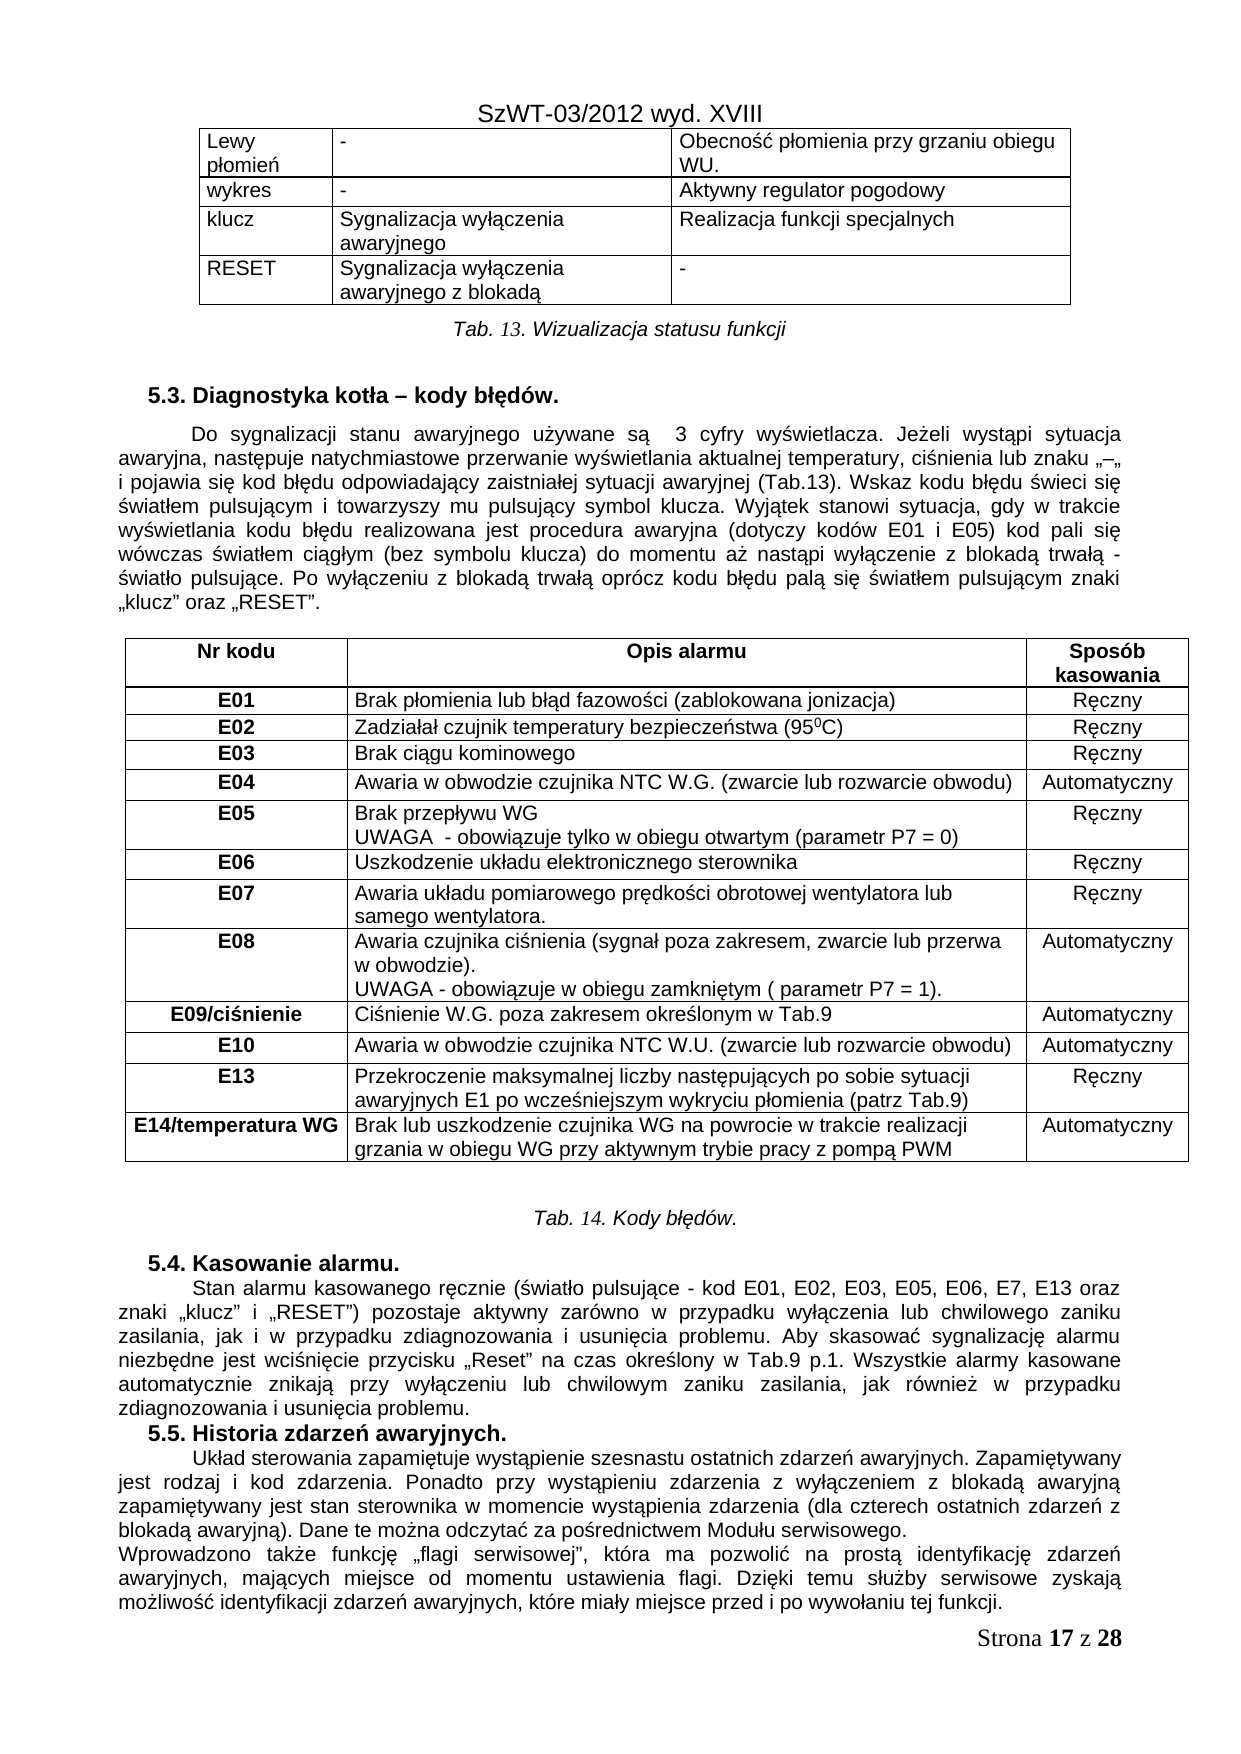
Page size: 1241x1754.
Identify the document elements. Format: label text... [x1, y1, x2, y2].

text Stan alarmu kasowanego ręcznie (światło pulsujące - kod E01, E02, E03, E05, E06, E7, E13 oraz znaki „klucz” i „RESET”) pozostaje aktywny zarówno w przypadku wyłączenia lub chwilowego zaniku zasilania, jak i w przypadku zdiagnozowania i usunięcia problemu. Aby skasować sygnalizację alarmu niezbędne jest wciśnięcie przycisku „Reset” na czas określony w Tab.9 p.1. Wszystkie alarmy kasowane automatycznie znikają przy wyłączeniu lub chwilowym zaniku zasilania, jak również w przypadku zdiagnozowania i usunięcia problemu. [118, 1276, 1122, 1419]
table_header Tab. 14. Kody błędów. [125, 1186, 1147, 1249]
subtitle 5.5. Historia zdarzeń awaryjnych. [148, 1419, 1122, 1446]
table_cell Realizacja funkcji specjalnych [672, 207, 1070, 254]
table_cell Ręczny [1027, 850, 1188, 879]
table_cell E04 [126, 770, 347, 799]
table_cell Brak ciągu kominowego [348, 741, 1026, 769]
table_cell Aktywny regulator pogodowy [672, 178, 1070, 206]
table_cell Awaria czujnika ciśnienia (sygnał poza zakresem, zwarcie lub przerwa w obwodzie). UWAGA - obowiązuje w obiegu zamkniętym ( parametr P7 = 1). [348, 929, 1026, 1001]
subtitle 5.3. Diagnostyka kotła – kody błędów. [148, 382, 1122, 409]
table_cell Obecność płomienia przy grzaniu obiegu WU. [672, 129, 1070, 176]
table_cell Zadziałał czujnik temperatury bezpieczeństwa (950C) [348, 715, 1026, 739]
subtitle 5.4. Kasowanie alarmu. [148, 1249, 1122, 1276]
table_cell E02 [126, 715, 347, 739]
table_cell Brak lub uszkodzenie czujnika WG na powrocie w trakcie realizacji grzania w obiegu WG przy aktywnym trybie pracy z pompą PWM [348, 1113, 1026, 1161]
table_cell E01 [126, 688, 347, 714]
table_header Opis alarmu [348, 639, 1026, 686]
table_cell Awaria układu pomiarowego prędkości obrotowej wentylatora lub samego wentylatora. [348, 880, 1026, 928]
table_cell wykres [200, 178, 332, 206]
table_cell E06 [126, 850, 347, 879]
table_header Sposób kasowania [1027, 639, 1188, 686]
table_cell E09/ciśnienie [126, 1002, 347, 1032]
table_cell Automatyczny [1027, 1113, 1188, 1161]
text Układ sterowania zapamiętuje wystąpienie szesnastu ostatnich zdarzeń awaryjnych. Zapamiętywany jest rodzaj i kod zdarzenia. Ponadto przy wystąpieniu zdarzenia z wyłączeniem z blokadą awaryjną zapamiętywany jest stan sterownika w momencie wystąpienia zdarzenia (dla czterech ostatnich zdarzeń z blokadą awaryjną). Dane te można odczytać za pośrednictwem Modułu serwisowego. [118, 1446, 1122, 1542]
table_cell RESET [200, 256, 332, 303]
table_cell Ręczny [1027, 741, 1188, 769]
table_cell E10 [126, 1033, 347, 1063]
text Wprowadzono także funkcję „flagi serwisowej”, która ma pozwolić na prostą identyfikację zdarzeń awaryjnych, mających miejsce od momentu ustawienia flagi. Dzięki temu służby serwisowe zyskają możliwość identyfikacji zdarzeń awaryjnych, które miały miejsce przed i po wywołaniu tej funkcji. [118, 1542, 1122, 1614]
table_cell Automatyczny [1027, 1002, 1188, 1032]
table_cell E07 [126, 880, 347, 928]
table_cell Ręczny [1027, 1064, 1188, 1112]
table_cell klucz [200, 207, 332, 254]
table_cell - [333, 178, 671, 206]
table_cell Automatyczny [1027, 1033, 1188, 1063]
text Tab. 13. Wizualizacja statusu funkcji [118, 317, 1122, 341]
table_cell E08 [126, 929, 347, 1001]
table_cell E13 [126, 1064, 347, 1112]
table_cell Awaria w obwodzie czujnika NTC W.U. (zwarcie lub rozwarcie obwodu) [348, 1033, 1026, 1063]
table_cell Ręczny [1027, 715, 1188, 739]
table_cell Ręczny [1027, 880, 1188, 928]
table_cell Uszkodzenie układu elektronicznego sterownika [348, 850, 1026, 879]
table_cell Ręczny [1027, 801, 1188, 848]
table_cell Awaria w obwodzie czujnika NTC W.G. (zwarcie lub rozwarcie obwodu) [348, 770, 1026, 799]
table_cell Ciśnienie W.G. poza zakresem określonym w Tab.9 [348, 1002, 1026, 1032]
table_cell Automatyczny [1027, 929, 1188, 1001]
table_cell Sygnalizacja wyłączenia awaryjnego [333, 207, 671, 254]
text Do sygnalizacji stanu awaryjnego używane są 3 cyfry wyświetlacza. Jeżeli wystąpi sytuacja awaryjna, następuje natychmiastowe przerwanie wyświetlania aktualnej temperatury, ciśnienia lub znaku „–„ i pojawia się kod błędu odpowiadający zaistniałej sytuacji awaryjnej (Tab.13). Wskaz kodu błędu świeci się światłem pulsującym i towarzyszy mu pulsujący symbol klucza. Wyjątek stanowi sytuacja, gdy w trakcie wyświetlania kodu błędu realizowana jest procedura awaryjna (dotyczy kodów E01 i E05) kod pali się wówczas światłem ciągłym (bez symbolu klucza) do momentu aż nastąpi wyłączenie z blokadą trwałą - światło pulsujące. Po wyłączeniu z blokadą trwałą oprócz kodu błędu palą się światłem pulsującym znaki „klucz” oraz „RESET”. [118, 422, 1122, 613]
table_cell - [333, 129, 671, 176]
table_cell Automatyczny [1027, 770, 1188, 799]
table_cell E05 [126, 801, 347, 848]
table_cell Lewy płomień [200, 129, 332, 176]
table_header Nr kodu [126, 639, 347, 686]
table_cell E03 [126, 741, 347, 769]
table_cell Ręczny [1027, 688, 1188, 714]
table_cell Sygnalizacja wyłączenia awaryjnego z blokadą [333, 256, 671, 303]
table_cell E14/temperatura WG [126, 1113, 347, 1161]
table_cell Brak płomienia lub błąd fazowości (zablokowana jonizacja) [348, 688, 1026, 714]
table_cell Brak przepływu WG UWAGA - obowiązuje tylko w obiegu otwartym (parametr P7 = 0) [348, 801, 1026, 848]
table_cell - [672, 256, 1070, 303]
table_cell Przekroczenie maksymalnej liczby następujących po sobie sytuacji awaryjnych E1 po wcześniejszym wykryciu płomienia (patrz Tab.9) [348, 1064, 1026, 1112]
